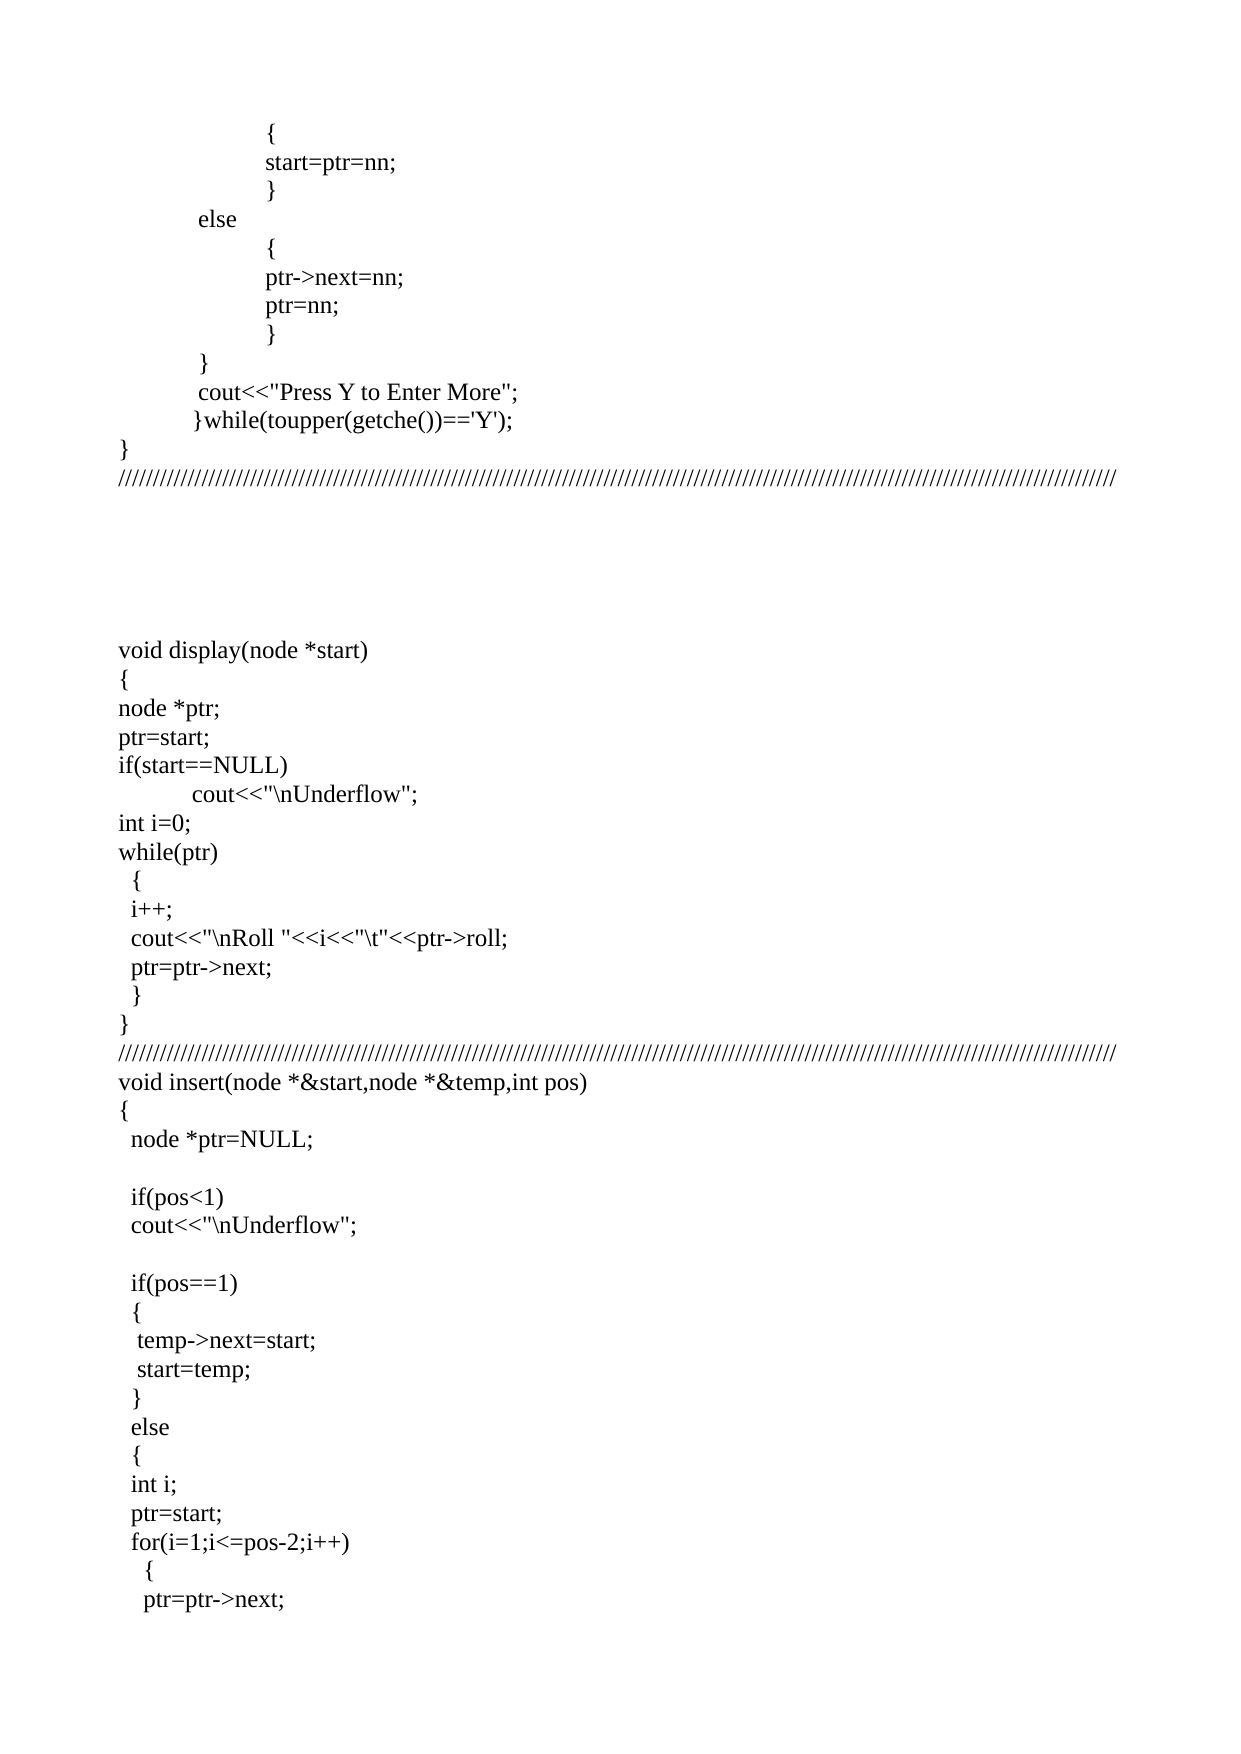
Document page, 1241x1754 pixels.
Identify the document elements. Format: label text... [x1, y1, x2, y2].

text ptr=start; [118, 1498, 1122, 1527]
text { [118, 1441, 1122, 1469]
text for(i=1;i<=pos-2;i++) [118, 1527, 1122, 1556]
text if(pos==1) [118, 1268, 1122, 1297]
text start=ptr=nn; [118, 147, 1122, 176]
text //////////////////////////////////////////////////////////////////////////////////////////////////////////////////////////////////////////////// [118, 463, 1122, 492]
text } [118, 434, 1122, 463]
text cout<<"\nRoll "<<i<<"\t"<<ptr->roll; [118, 923, 1122, 952]
text start=temp; [118, 1354, 1122, 1383]
text cout<<"Press Y to Enter More"; [118, 377, 1122, 406]
text { [118, 233, 1122, 262]
text } [118, 348, 1122, 377]
text ptr->next=nn; [118, 262, 1122, 291]
text else [118, 204, 1122, 233]
text node *ptr; [118, 693, 1122, 722]
text ptr=ptr->next; [118, 952, 1122, 981]
text { [118, 664, 1122, 693]
text ptr=ptr->next; [118, 1584, 1122, 1613]
text else [118, 1412, 1122, 1441]
text }while(toupper(getche())=='Y'); [118, 406, 1122, 434]
text cout<<"\nUnderflow"; [118, 1211, 1122, 1239]
text i++; [118, 894, 1122, 923]
text } [118, 1383, 1122, 1412]
text while(ptr) [118, 837, 1122, 866]
text { [118, 866, 1122, 894]
text temp->next=start; [118, 1326, 1122, 1354]
text { [118, 118, 1122, 147]
text if(pos<1) [118, 1182, 1122, 1211]
text } [118, 981, 1122, 1009]
text if(start==NULL) [118, 751, 1122, 779]
text void insert(node *&start,node *&temp,int pos) [118, 1067, 1122, 1096]
text } [118, 319, 1122, 348]
text } [118, 176, 1122, 204]
text cout<<"\nUnderflow"; [118, 779, 1122, 808]
text { [118, 1096, 1122, 1124]
text int i; [118, 1469, 1122, 1498]
text //////////////////////////////////////////////////////////////////////////////////////////////////////////////////////////////////////////////// [118, 1038, 1122, 1067]
text { [118, 1297, 1122, 1326]
text ptr=nn; [118, 291, 1122, 319]
text int i=0; [118, 808, 1122, 837]
text { [118, 1556, 1122, 1584]
text } [118, 1009, 1122, 1038]
text node *ptr=NULL; [118, 1124, 1122, 1153]
text void display(node *start) [118, 636, 1122, 664]
text ptr=start; [118, 722, 1122, 751]
